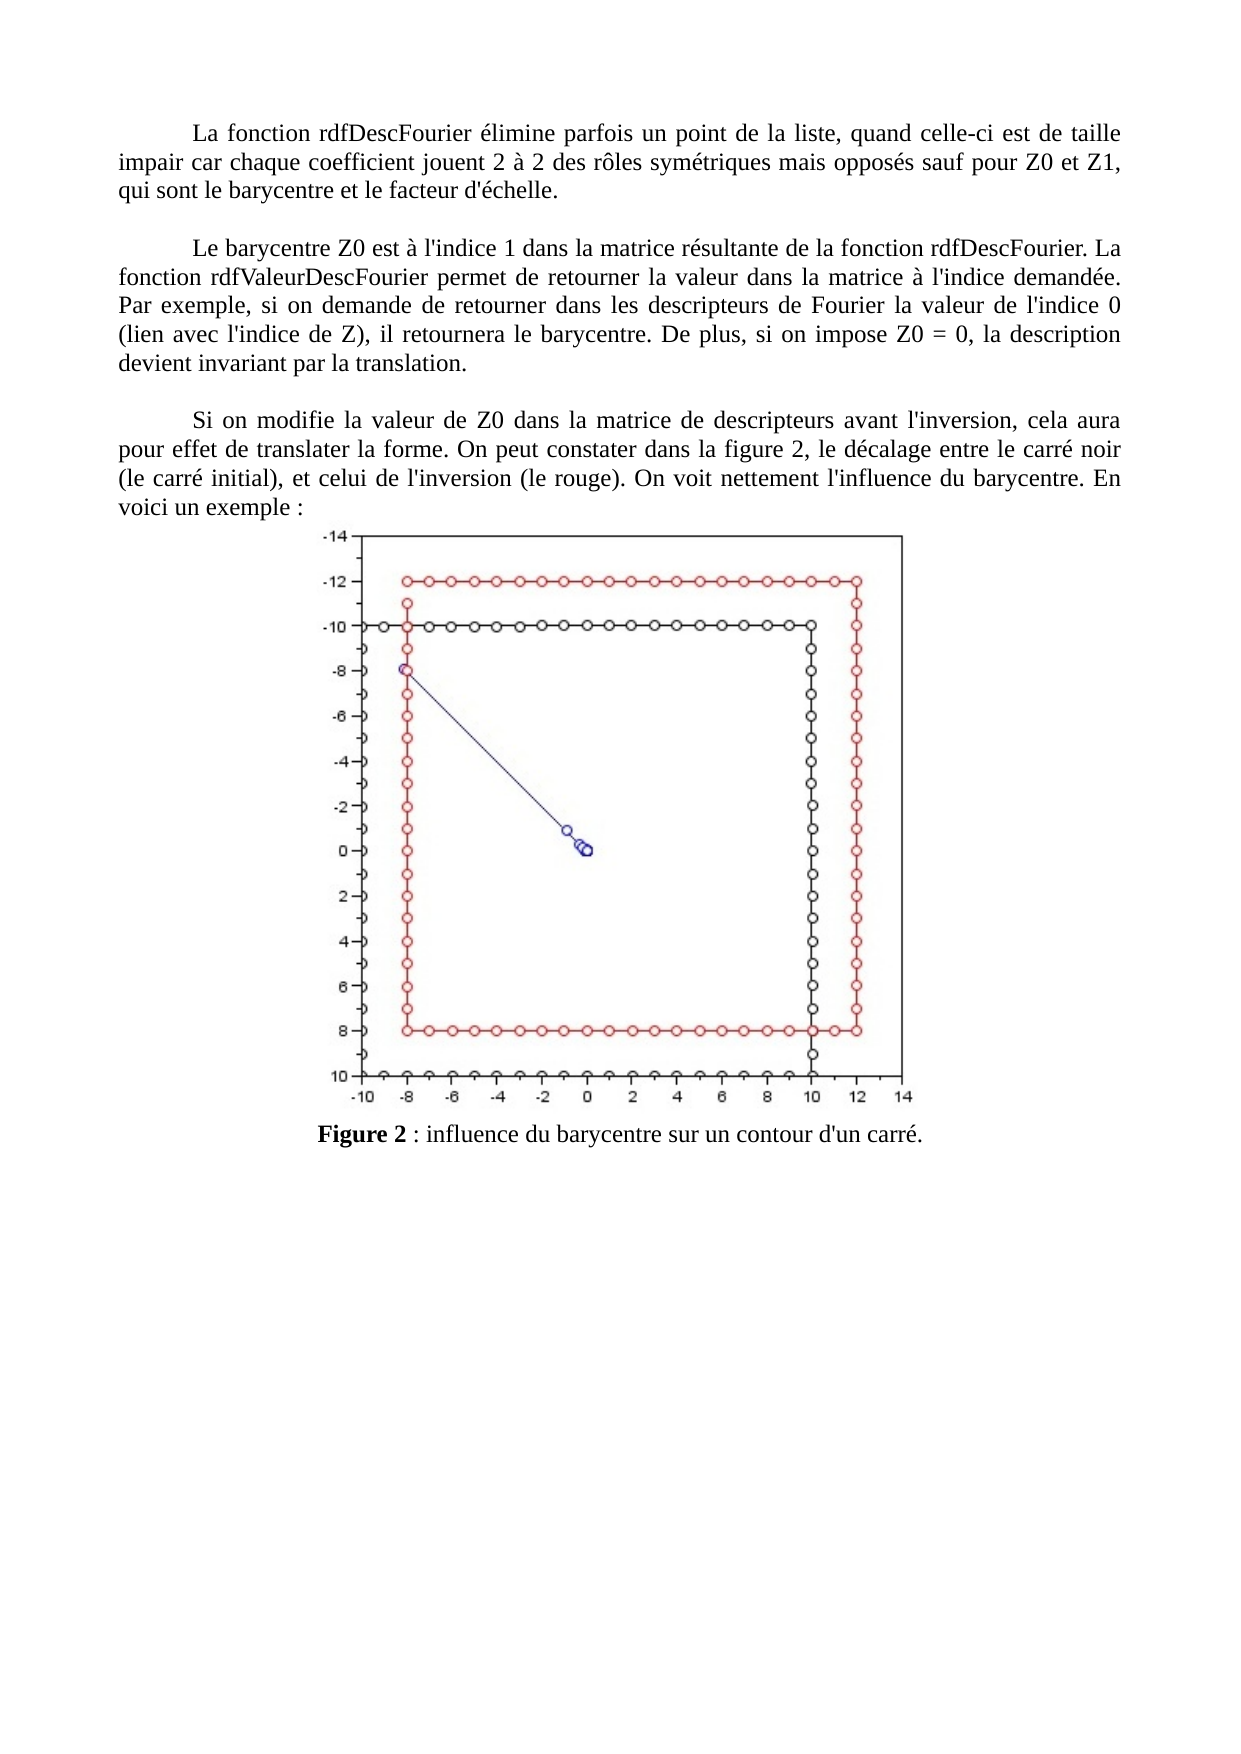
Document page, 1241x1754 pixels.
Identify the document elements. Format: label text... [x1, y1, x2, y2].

text Figure 2 : influence du barycentre sur un contour d'un carré. [118, 1119, 1122, 1148]
text La fonction rdfDescFourier élimine parfois un point de la liste, quand celle-ci est de taille impair car chaque coefficient jouent 2 à 2 des rôles symétriques mais opposés sauf pour Z0 et Z1, qui sont le barycentre et le facteur d'échelle. [118, 118, 1122, 204]
text Le barycentre Z0 est à l'indice 1 dans la matrice résultante de la fonction rdfDescFourier. La fonction rdfValeurDescFourier permet de retourner la valeur dans la matrice à l'indice demandée. Par exemple, si on demande de retourner dans les descripteurs de Fourier la valeur de l'indice 0 (lien avec l'indice de Z), il retournera le barycentre. De plus, si on impose Z0 = 0, la description devient invariant par la translation. [118, 233, 1122, 377]
picture [316, 520, 924, 1118]
text Si on modifie la valeur de Z0 dans la matrice de descripteurs avant l'inversion, cela aura pour effet de translater la forme. On peut constater dans la figure 2, le décalage entre le carré noir (le carré initial), et celui de l'inversion (le rouge). On voit nettement l'influence du barycentre. En voici un exemple : [118, 406, 1122, 521]
